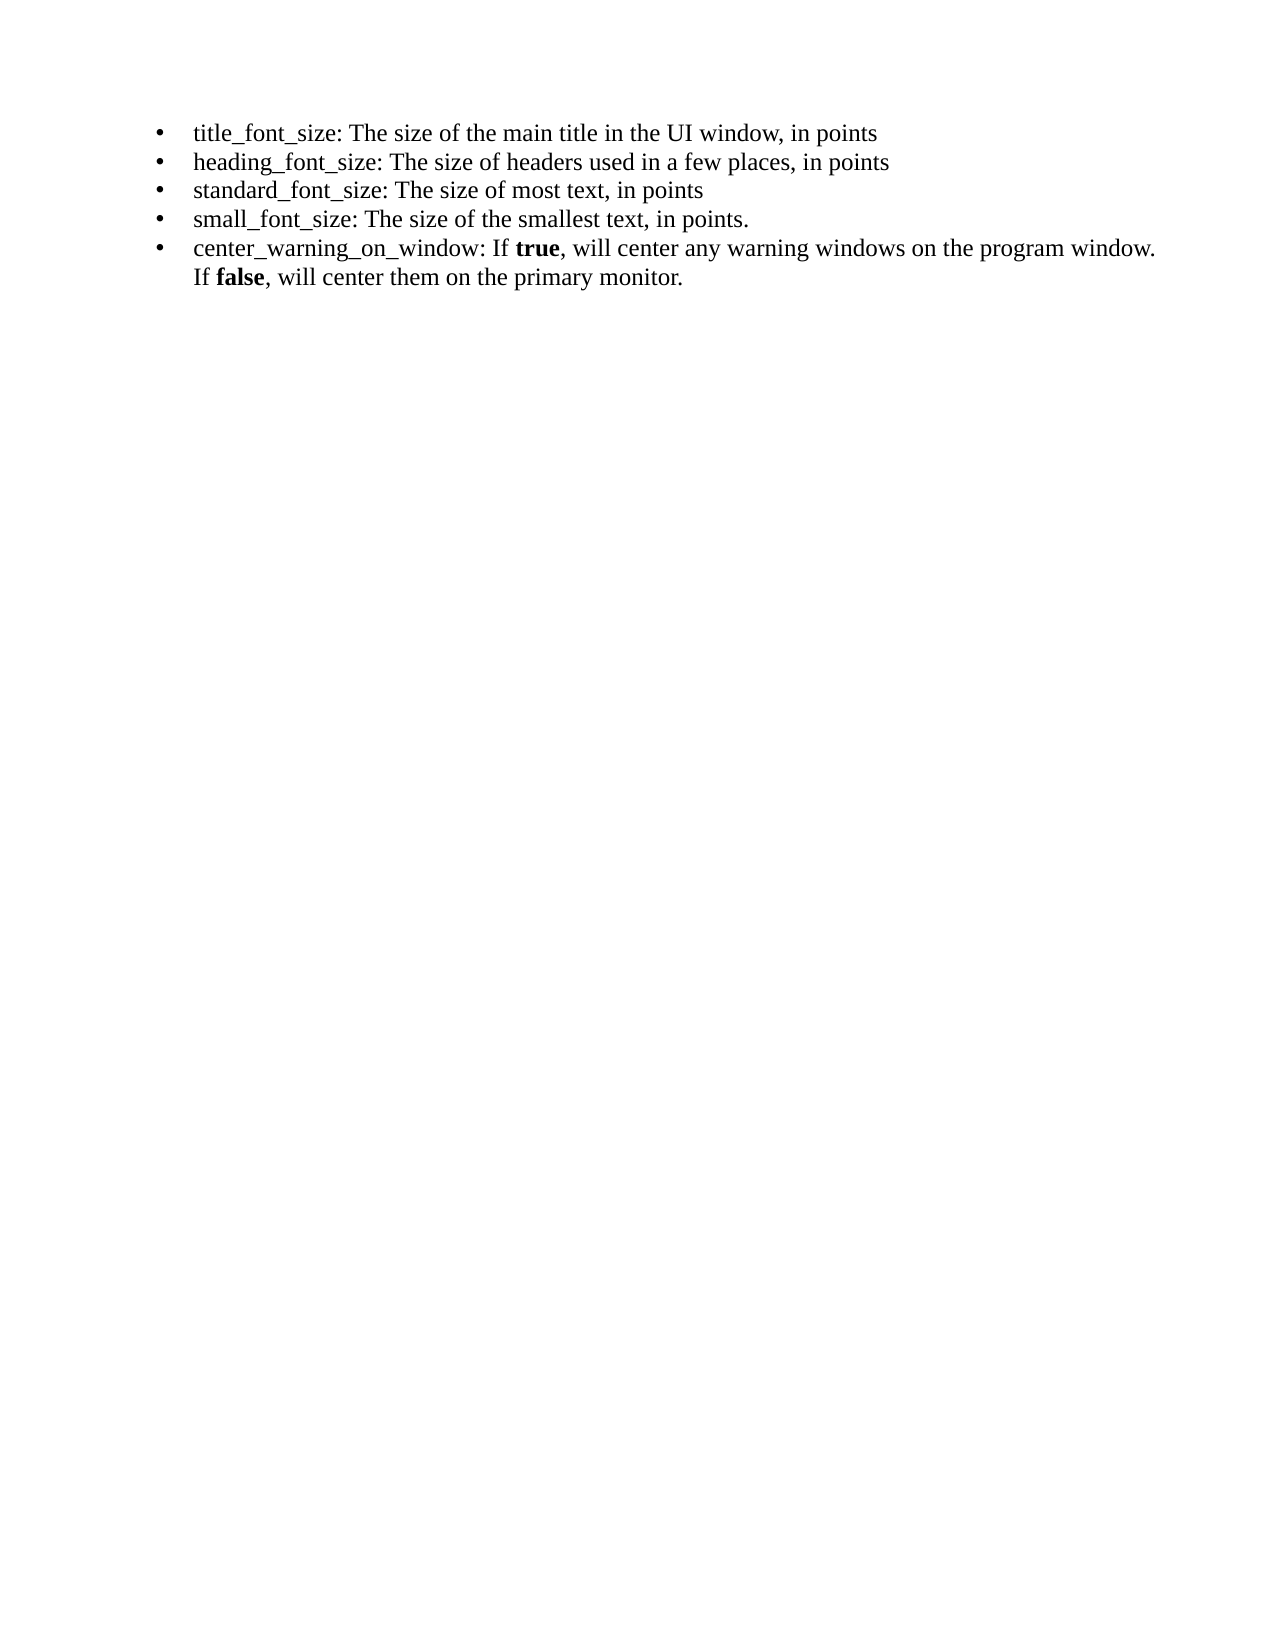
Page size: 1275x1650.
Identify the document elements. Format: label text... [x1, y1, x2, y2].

list title_font_size: The size of the main title in the UI window, in points [156, 118, 1157, 147]
list standard_font_size: The size of most text, in points [156, 176, 1157, 204]
list small_font_size: The size of the smallest text, in points. [156, 204, 1157, 233]
list heading_font_size: The size of headers used in a few places, in points [156, 147, 1157, 176]
list center_warning_on_window: If true, will center any warning windows on the program window. If false, will center them on the primary monitor. [156, 233, 1157, 291]
